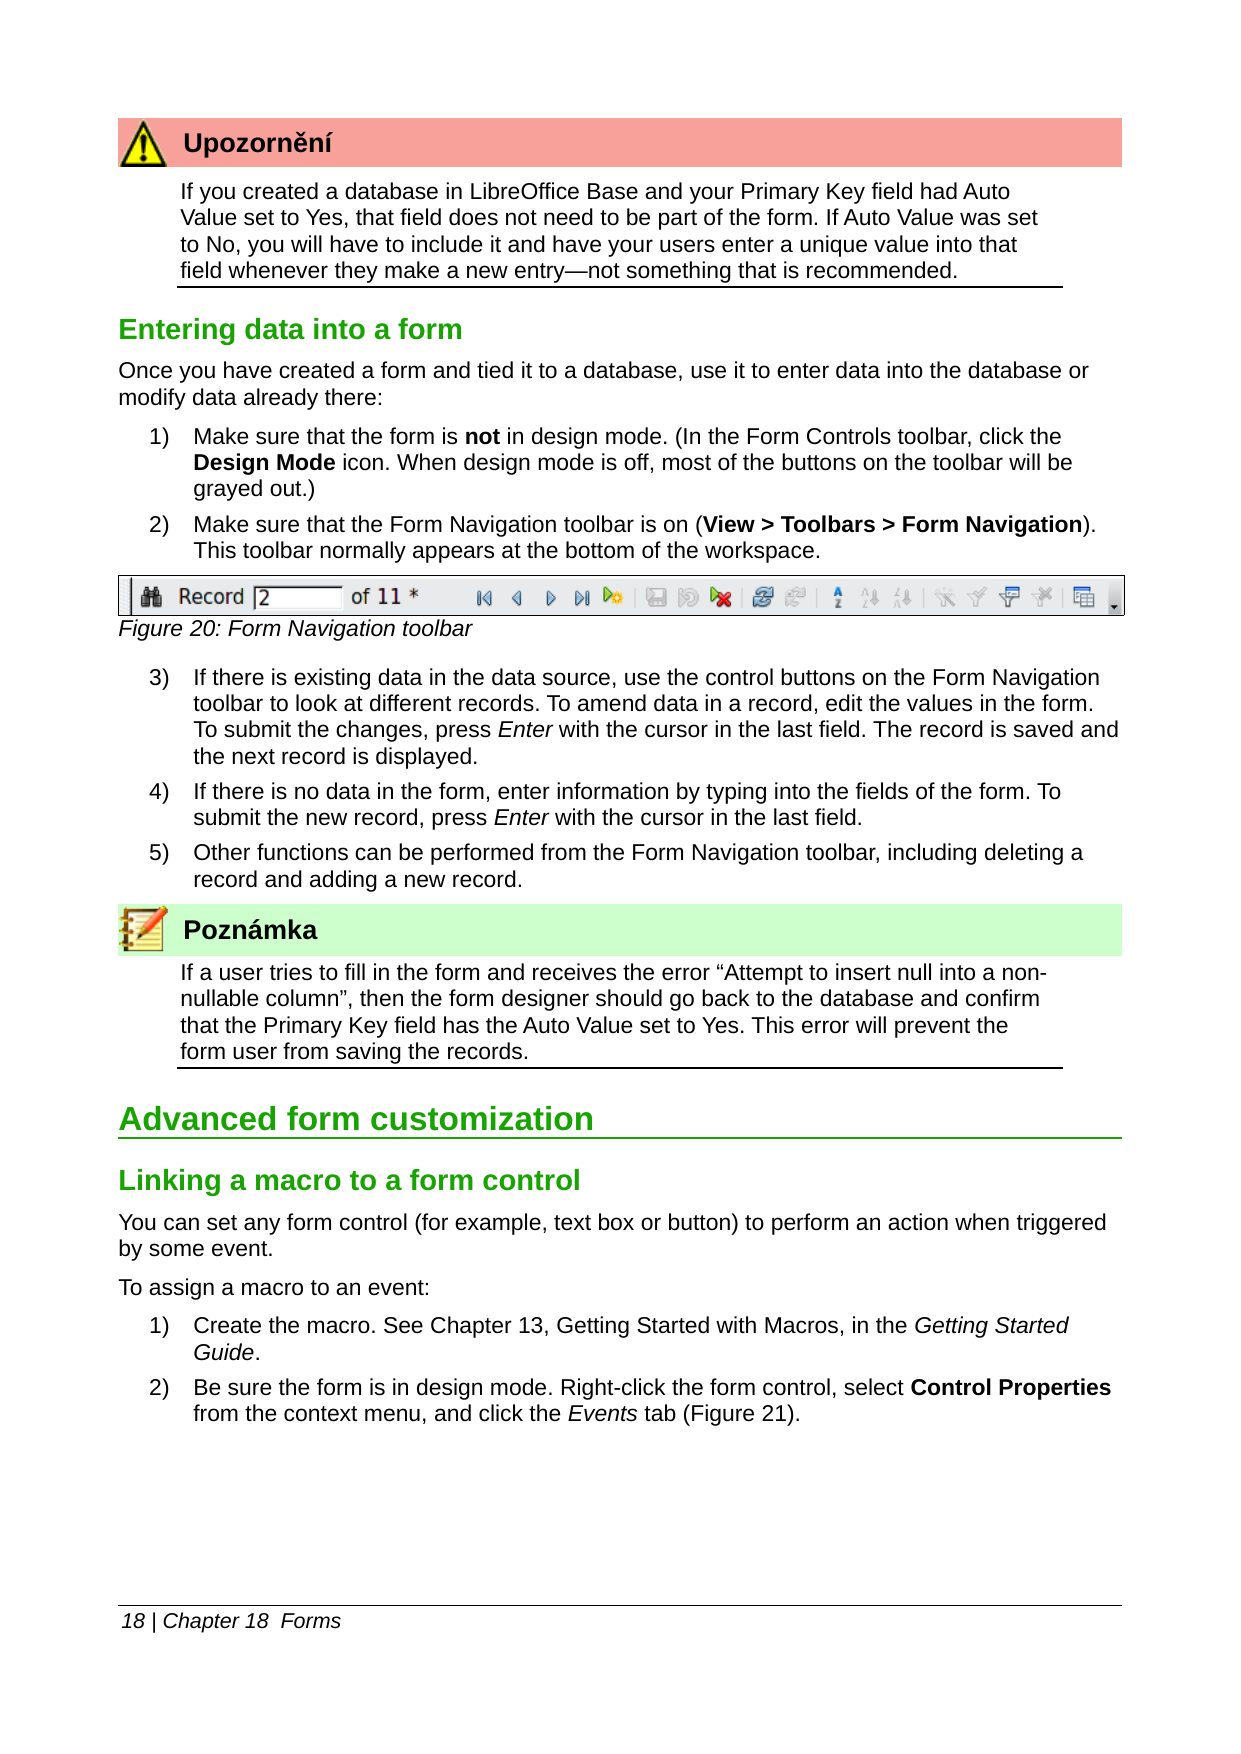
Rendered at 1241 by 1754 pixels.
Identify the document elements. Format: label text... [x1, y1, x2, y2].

list Create the macro. See Chapter 13, Getting Started with Macros, in the Getting Started Guide. [169, 1312, 1122, 1365]
list Be sure the form is in design mode. Right-click the form control, select Control Properties from the context menu, and click the Events tab (Figure 21). [169, 1374, 1122, 1427]
text Figure 20: Form Navigation toolbar [118, 616, 1124, 642]
subtitle Upozornění [118, 118, 1122, 167]
list Make sure that the form is not in design mode. (In the Form Controls toolbar, click the Design Mode icon. When design mode is off, most of the buttons on the toolbar will be grayed out.) [169, 423, 1122, 502]
subtitle Poznámka [118, 904, 1122, 956]
picture [119, 119, 167, 167]
list If there is no data in the form, enter information by typing into the fields of the form. To submit the new record, press Enter with the cursor in the last field. [169, 778, 1122, 831]
list If there is existing data in the data source, use the control buttons on the Form Navigation toolbar to look at different records. To amend data in a record, edit the values in the form. To submit the changes, press Enter with the cursor in the last field. The record is saved and the next record is displayed. [169, 663, 1122, 769]
list Other functions can be performed from the Form Navigation toolbar, including deleting a record and adding a new record. [169, 839, 1122, 892]
picture [119, 904, 170, 955]
list Once you have created a form and tied it to a database, use it to enter data into the database or modify data already there: [118, 357, 1122, 410]
text If you created a database in LibreOffice Base and your Primary Key field had Auto Value set to Yes, that field does not need to be part of the form. If Auto Value was set to No, you will have to include it and have your users enter a unique value into that field whenever they make a new entry—not something that is recommended. [177, 175, 1063, 286]
list Make sure that the Form Navigation toolbar is on (View > Toolbars > Form Navigation). This toolbar normally appears at the bottom of the workspace. [169, 511, 1122, 563]
list To assign a macro to an event: [118, 1274, 1122, 1300]
subtitle Linking a macro to a form control [118, 1163, 1122, 1197]
subtitle Entering data into a form [118, 312, 1122, 346]
text You can set any form control (for example, text box or button) to perform an action when triggered by some event. [118, 1208, 1122, 1261]
text If a user tries to fill in the form and receives the error “Attempt to insert null into a non-nullable column”, then the form designer should go back to the database and confirm that the Primary Key field has the Auto Value set to Yes. This error will prevent the form user from saving the records. [177, 956, 1063, 1067]
subtitle Advanced form customization [118, 1099, 1122, 1137]
picture [119, 576, 1124, 615]
